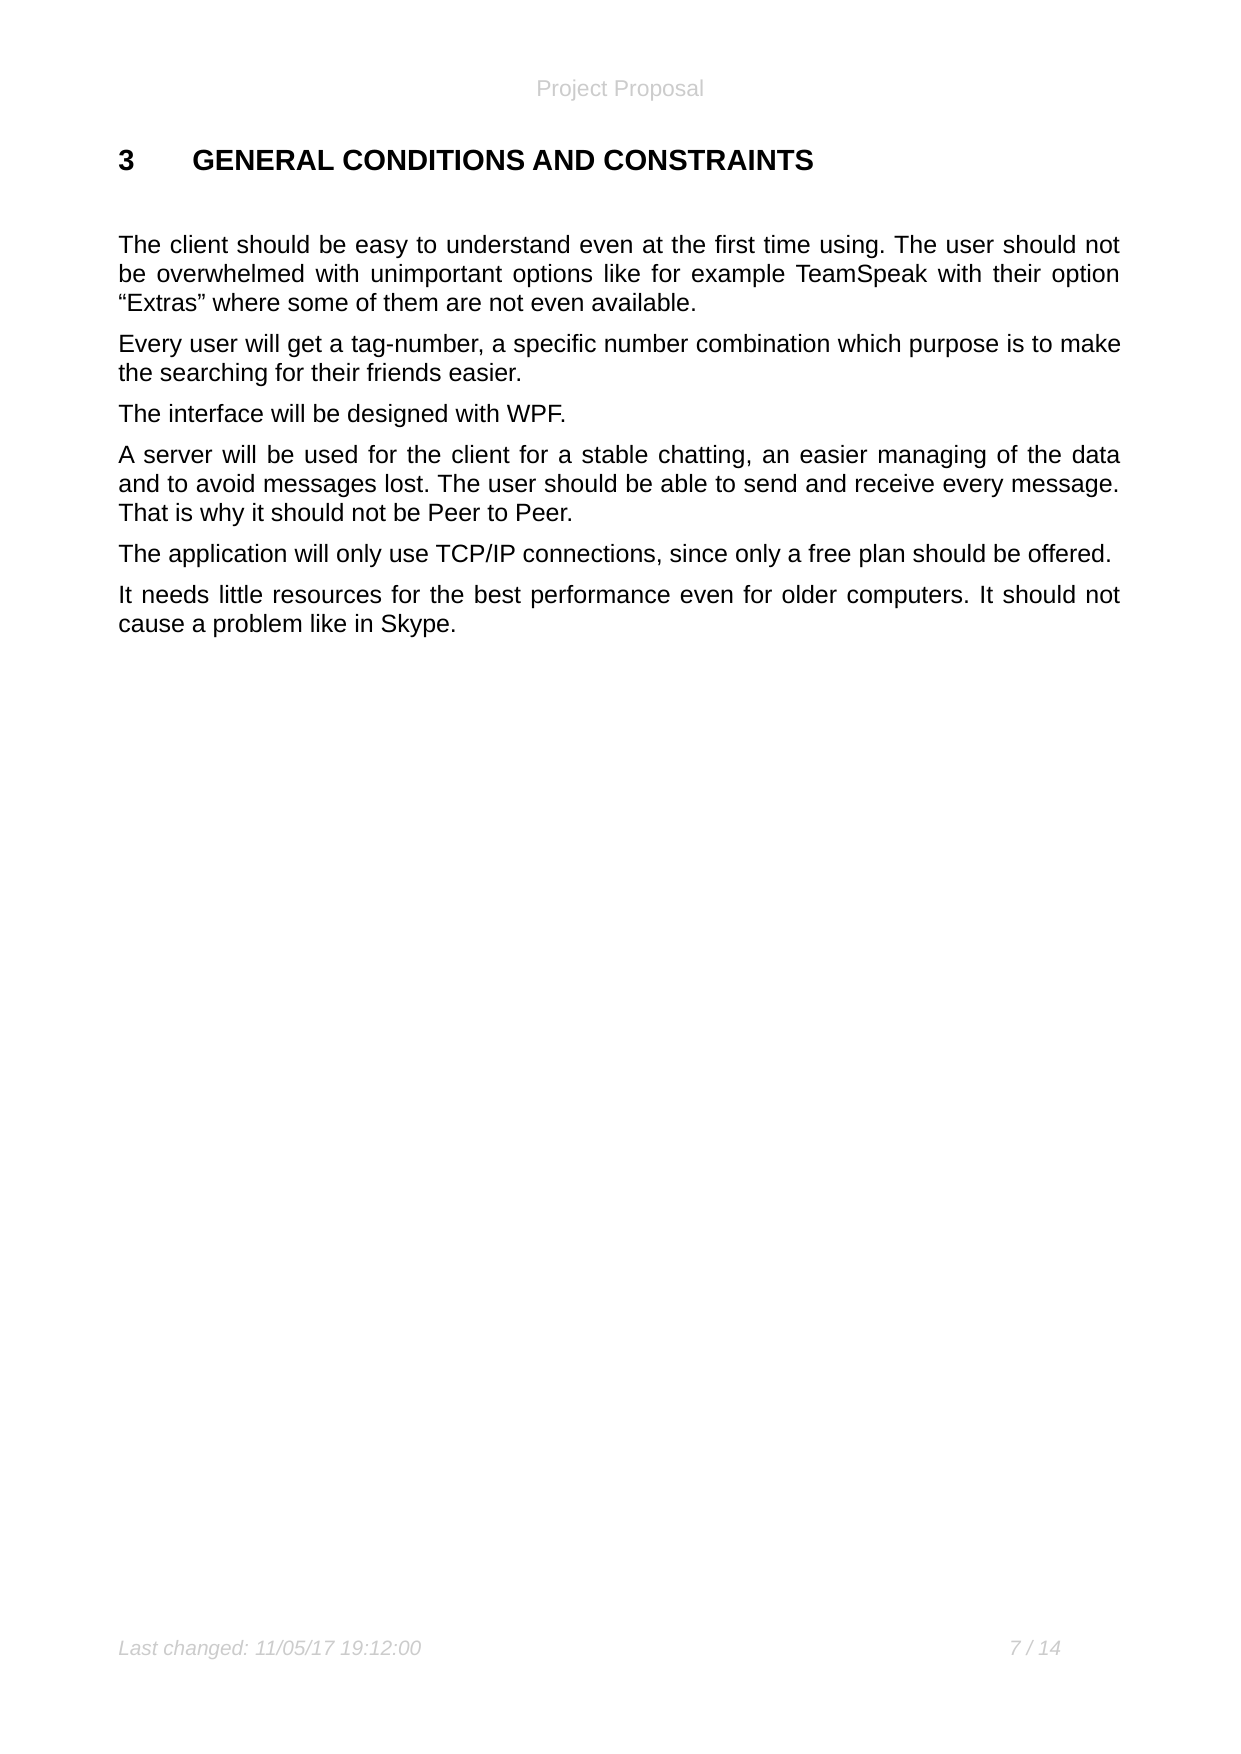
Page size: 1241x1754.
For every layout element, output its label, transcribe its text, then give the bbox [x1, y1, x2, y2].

text It needs little resources for the best performance even for older computers. It should not cause a problem like in Skype. [118, 580, 1122, 638]
text The client should be easy to understand even at the first time using. The user should not be overwhelmed with unimportant options like for example TeamSpeak with their option “Extras” where some of them are not even available. [118, 230, 1122, 317]
text A server will be used for the client for a stable chatting, an easier managing of the data and to avoid messages lost. The user should be able to send and receive every message. That is why it should not be Peer to Peer. [118, 440, 1122, 527]
text The interface will be designed with WPF. [118, 399, 1122, 428]
text The application will only use TCP/IP connections, since only a free plan should be offered. [118, 539, 1122, 568]
subtitle General Conditions and Constraints [118, 143, 1122, 177]
text Every user will get a tag-number, a specific number combination which purpose is to make the searching for their friends easier. [118, 329, 1122, 387]
